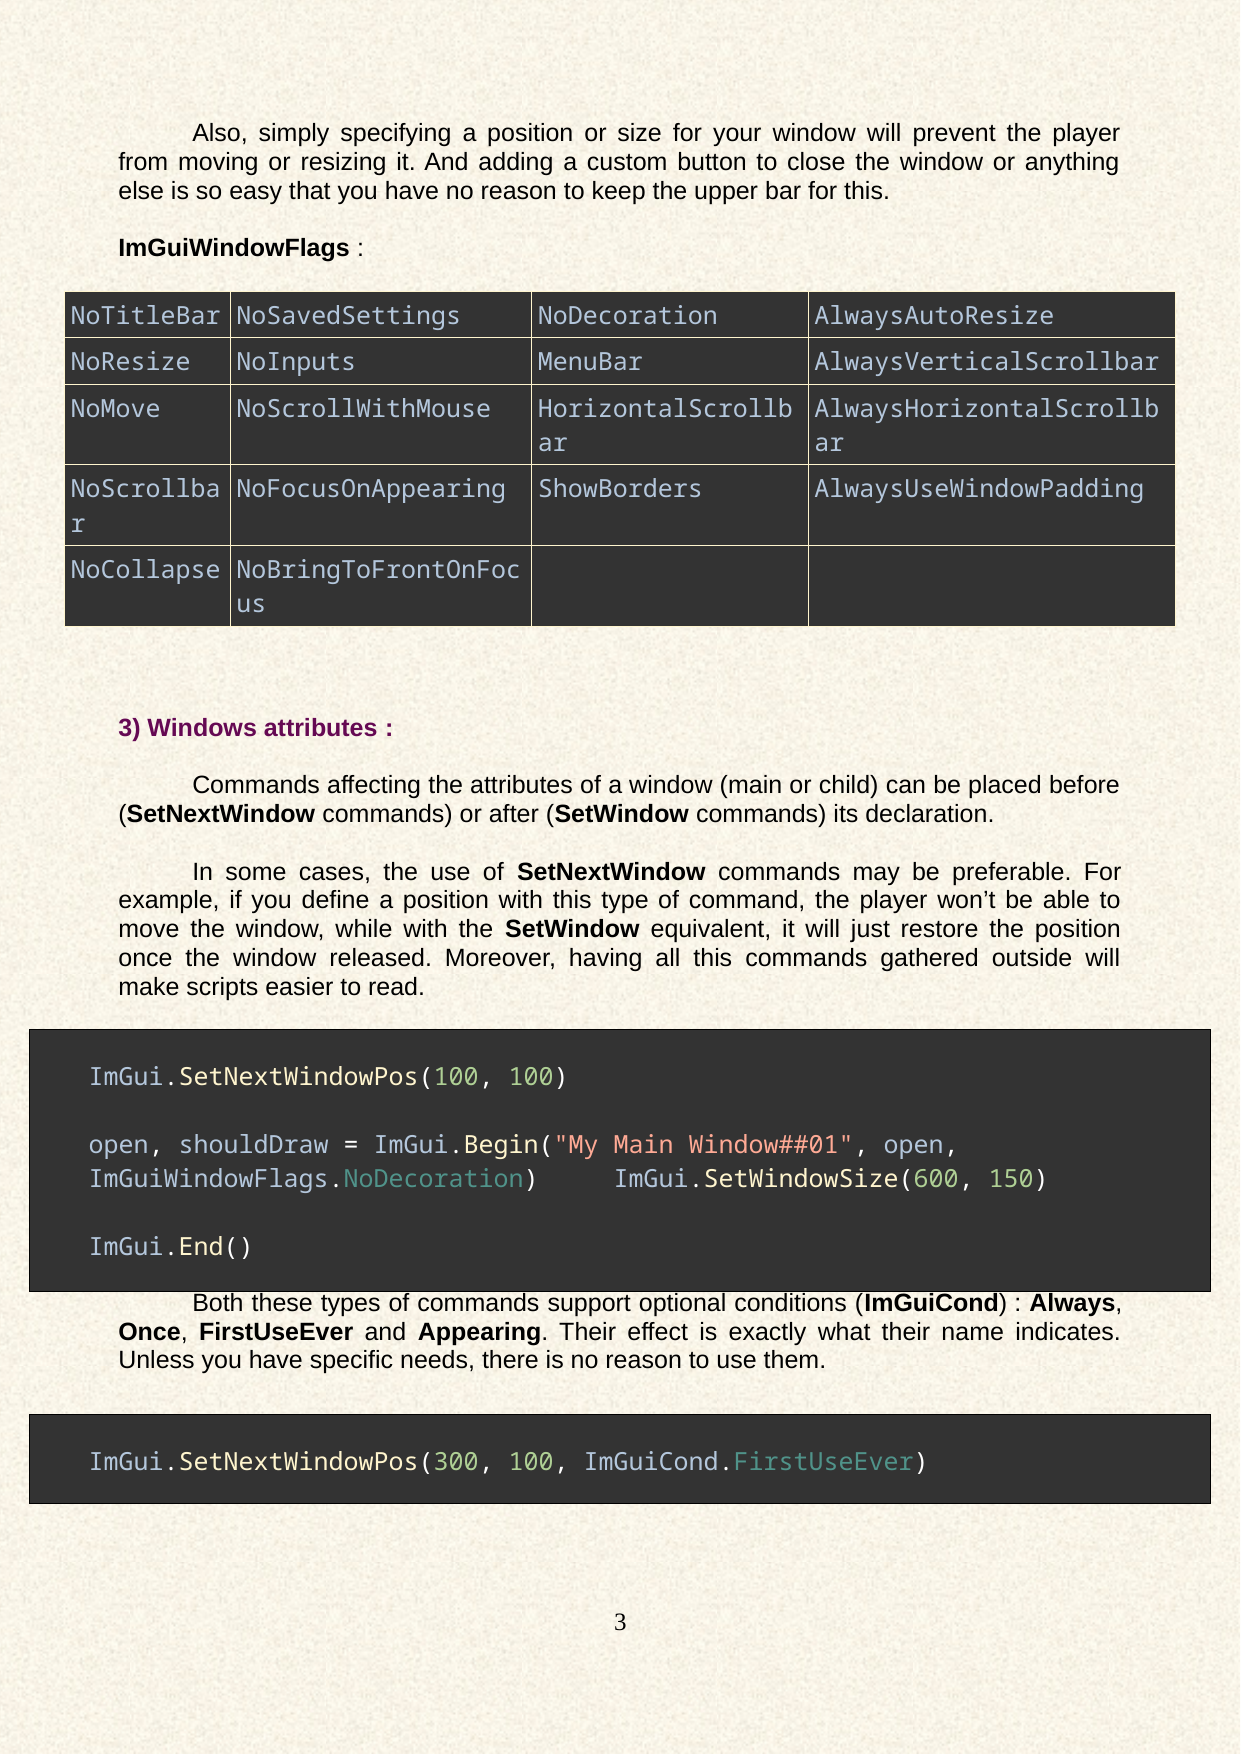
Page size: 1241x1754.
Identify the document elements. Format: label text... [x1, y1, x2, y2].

table_cell ShowBorders [532, 465, 808, 545]
text ImGuiWindowFlags : [118, 233, 1122, 262]
table_header NoTitleBar [65, 292, 230, 337]
table_cell NoScrollWithMouse [231, 385, 531, 464]
text Also, simply specifying a position or size for your window will prevent the player from moving or resizing it. And adding a custom button to close the window or anything else is so easy that you have no reason to keep the upper bar for this. [118, 118, 1122, 204]
table_cell AlwaysUseWindowPadding [809, 465, 1175, 545]
table_header NoDecoration [532, 292, 808, 337]
table_cell NoBringToFrontOnFocus [231, 546, 531, 626]
table_cell NoFocusOnAppearing [231, 465, 531, 545]
table_cell [809, 546, 1175, 626]
text Both these types of commands support optional conditions (ImGuiCond) : Always, Once, FirstUseEver and Appearing. Their effect is exactly what their name indicates. Unless you have specific needs, there is no reason to use them. [118, 1292, 1122, 1374]
table_cell NoScrollbar [65, 465, 230, 545]
table_cell AlwaysVerticalScrollbar [809, 338, 1175, 384]
table_cell NoResize [65, 338, 230, 384]
picture [0, 0, 1241, 1754]
table_cell NoInputs [231, 338, 531, 384]
text Commands affecting the attributes of a window (main or child) can be placed before (SetNextWindow commands) or after (SetWindow commands) its declaration. [118, 770, 1122, 828]
table_cell AlwaysHorizontalScrollbar [809, 385, 1175, 464]
table_header AlwaysAutoResize [809, 292, 1175, 337]
table_cell [532, 546, 808, 626]
table_header NoSavedSettings [231, 292, 531, 337]
table_cell MenuBar [532, 338, 808, 384]
text 3) Windows attributes : [118, 713, 1122, 742]
text In some cases, the use of SetNextWindow commands may be preferable. For example, if you define a position with this type of command, the player won’t be able to move the window, while with the SetWindow equivalent, it will just restore the position once the window released. Moreover, having all this commands gathered outside will make scripts easier to read. [118, 857, 1122, 1000]
table_cell NoCollapse [65, 546, 230, 626]
table_cell NoMove [65, 385, 230, 464]
table_cell HorizontalScrollbar [532, 385, 808, 464]
